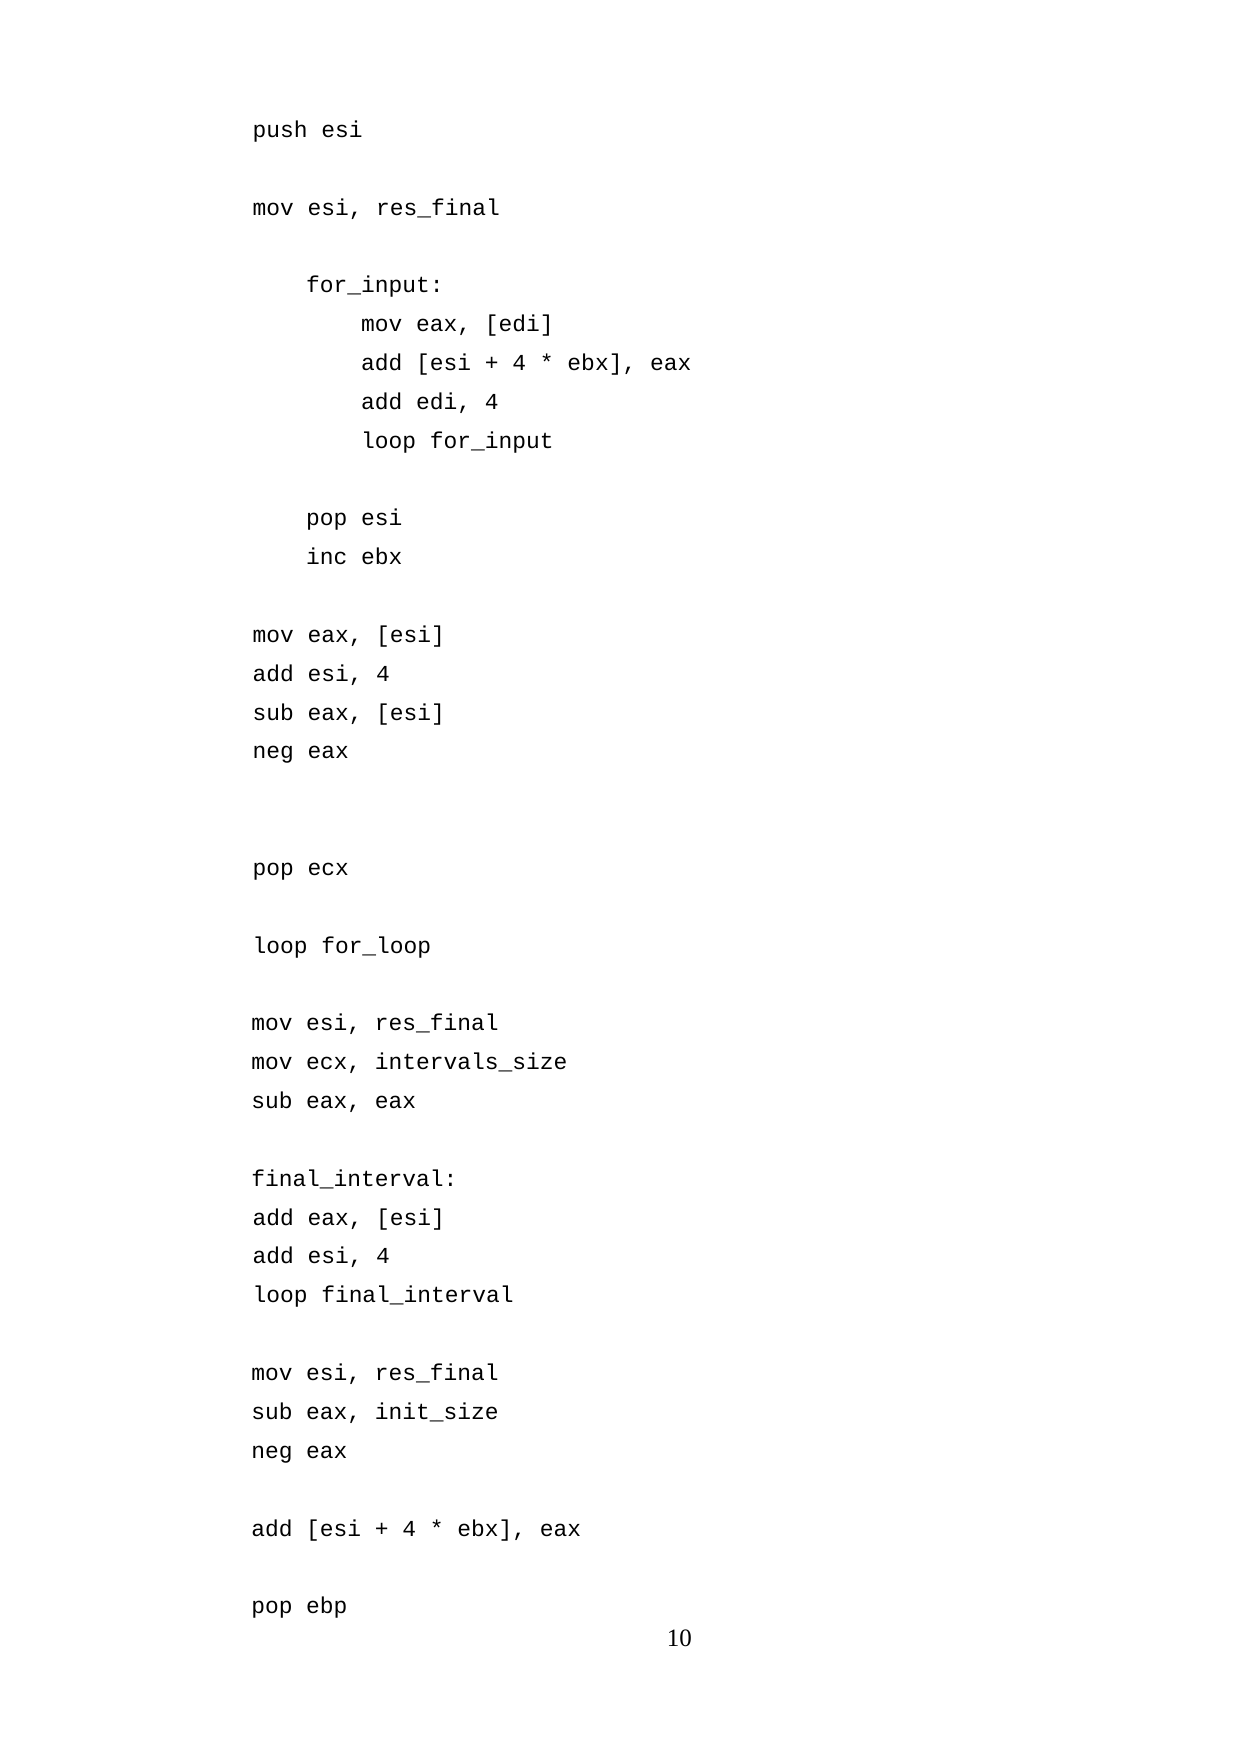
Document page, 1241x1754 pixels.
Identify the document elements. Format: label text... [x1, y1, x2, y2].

text mov esi, res_final [177, 1012, 1181, 1038]
text mov ecx, intervals_size [177, 1051, 1181, 1077]
text add [esi + 4 * ebx], eax [177, 1517, 1181, 1543]
text add [esi + 4 * ebx], eax [177, 351, 1181, 377]
text final_interval: [177, 1167, 1181, 1193]
text sub eax, init_size [177, 1400, 1181, 1426]
text pop esi [177, 507, 1181, 533]
text pop ebp [177, 1594, 1181, 1621]
text mov eax, [esi] [177, 623, 1181, 649]
text for_input: [177, 273, 1181, 299]
text mov esi, res_final [177, 1361, 1181, 1387]
text loop final_interval [177, 1284, 1181, 1310]
text add esi, 4 [177, 662, 1181, 688]
text neg eax [177, 740, 1181, 766]
text neg eax [177, 1439, 1181, 1465]
text push esi [177, 118, 1181, 144]
text sub eax, eax [177, 1089, 1181, 1115]
text loop for_loop [177, 934, 1181, 960]
text mov eax, [edi] [177, 312, 1181, 338]
text pop ecx [177, 856, 1181, 882]
text loop for_input [177, 429, 1181, 455]
text mov esi, res_final [177, 196, 1181, 222]
text add edi, 4 [177, 390, 1181, 416]
text add esi, 4 [177, 1245, 1181, 1271]
text add eax, [esi] [177, 1206, 1181, 1232]
text sub eax, [esi] [177, 701, 1181, 727]
text inc ebx [177, 546, 1181, 571]
